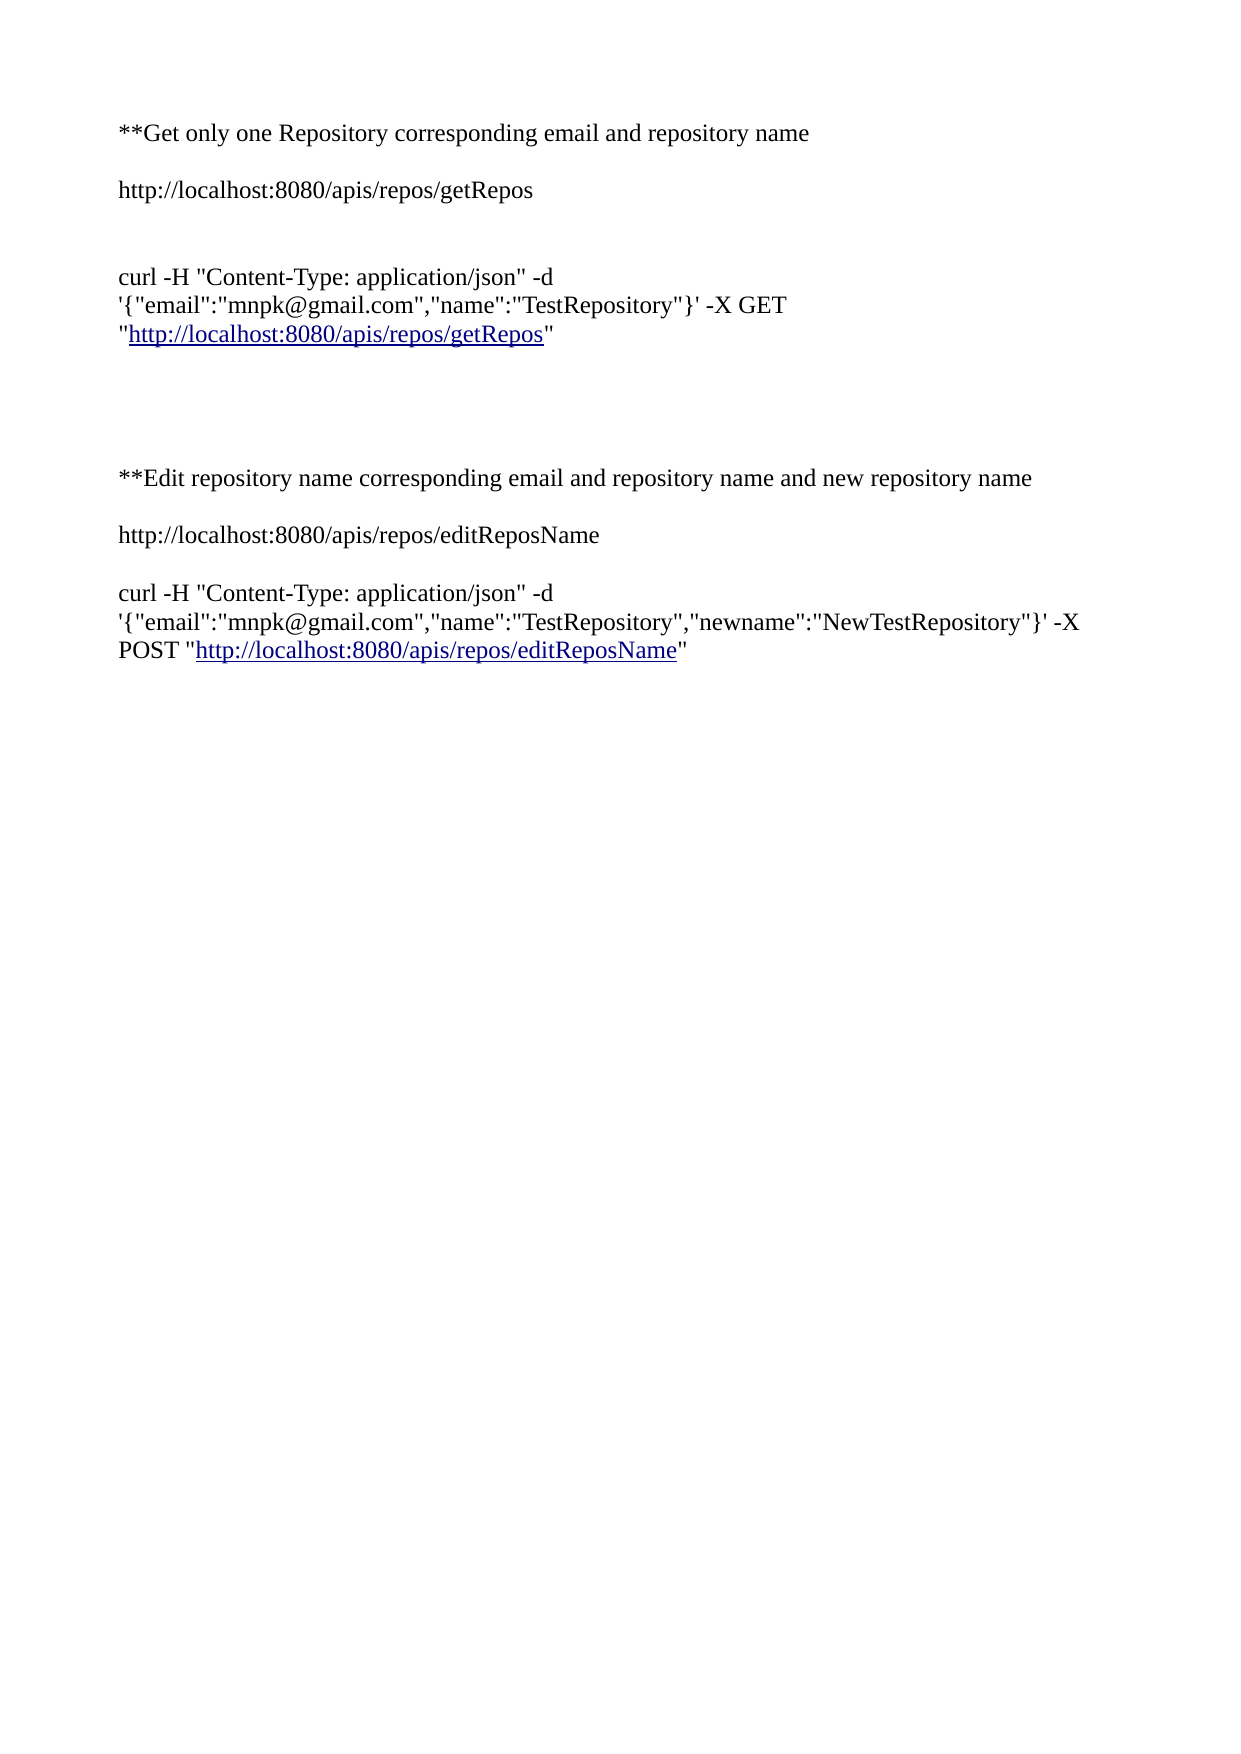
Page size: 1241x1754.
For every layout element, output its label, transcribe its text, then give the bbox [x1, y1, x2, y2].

text curl -H "Content-Type: application/json" -d '{"email":"mnpk@gmail.com","name":"TestRepository","newname":"NewTestRepository"}' -X POST "http://localhost:8080/apis/repos/editReposName" [118, 578, 1122, 664]
text http://localhost:8080/apis/repos/editReposName [118, 521, 1122, 549]
text curl -H "Content-Type: application/json" -d '{"email":"mnpk@gmail.com","name":"TestRepository"}' -X GET "http://localhost:8080/apis/repos/getRepos" [118, 262, 1122, 348]
text http://localhost:8080/apis/repos/getRepos [118, 176, 1122, 204]
text **Get only one Repository corresponding email and repository name [118, 118, 1122, 147]
text **Edit repository name corresponding email and repository name and new repository name [118, 463, 1122, 492]
